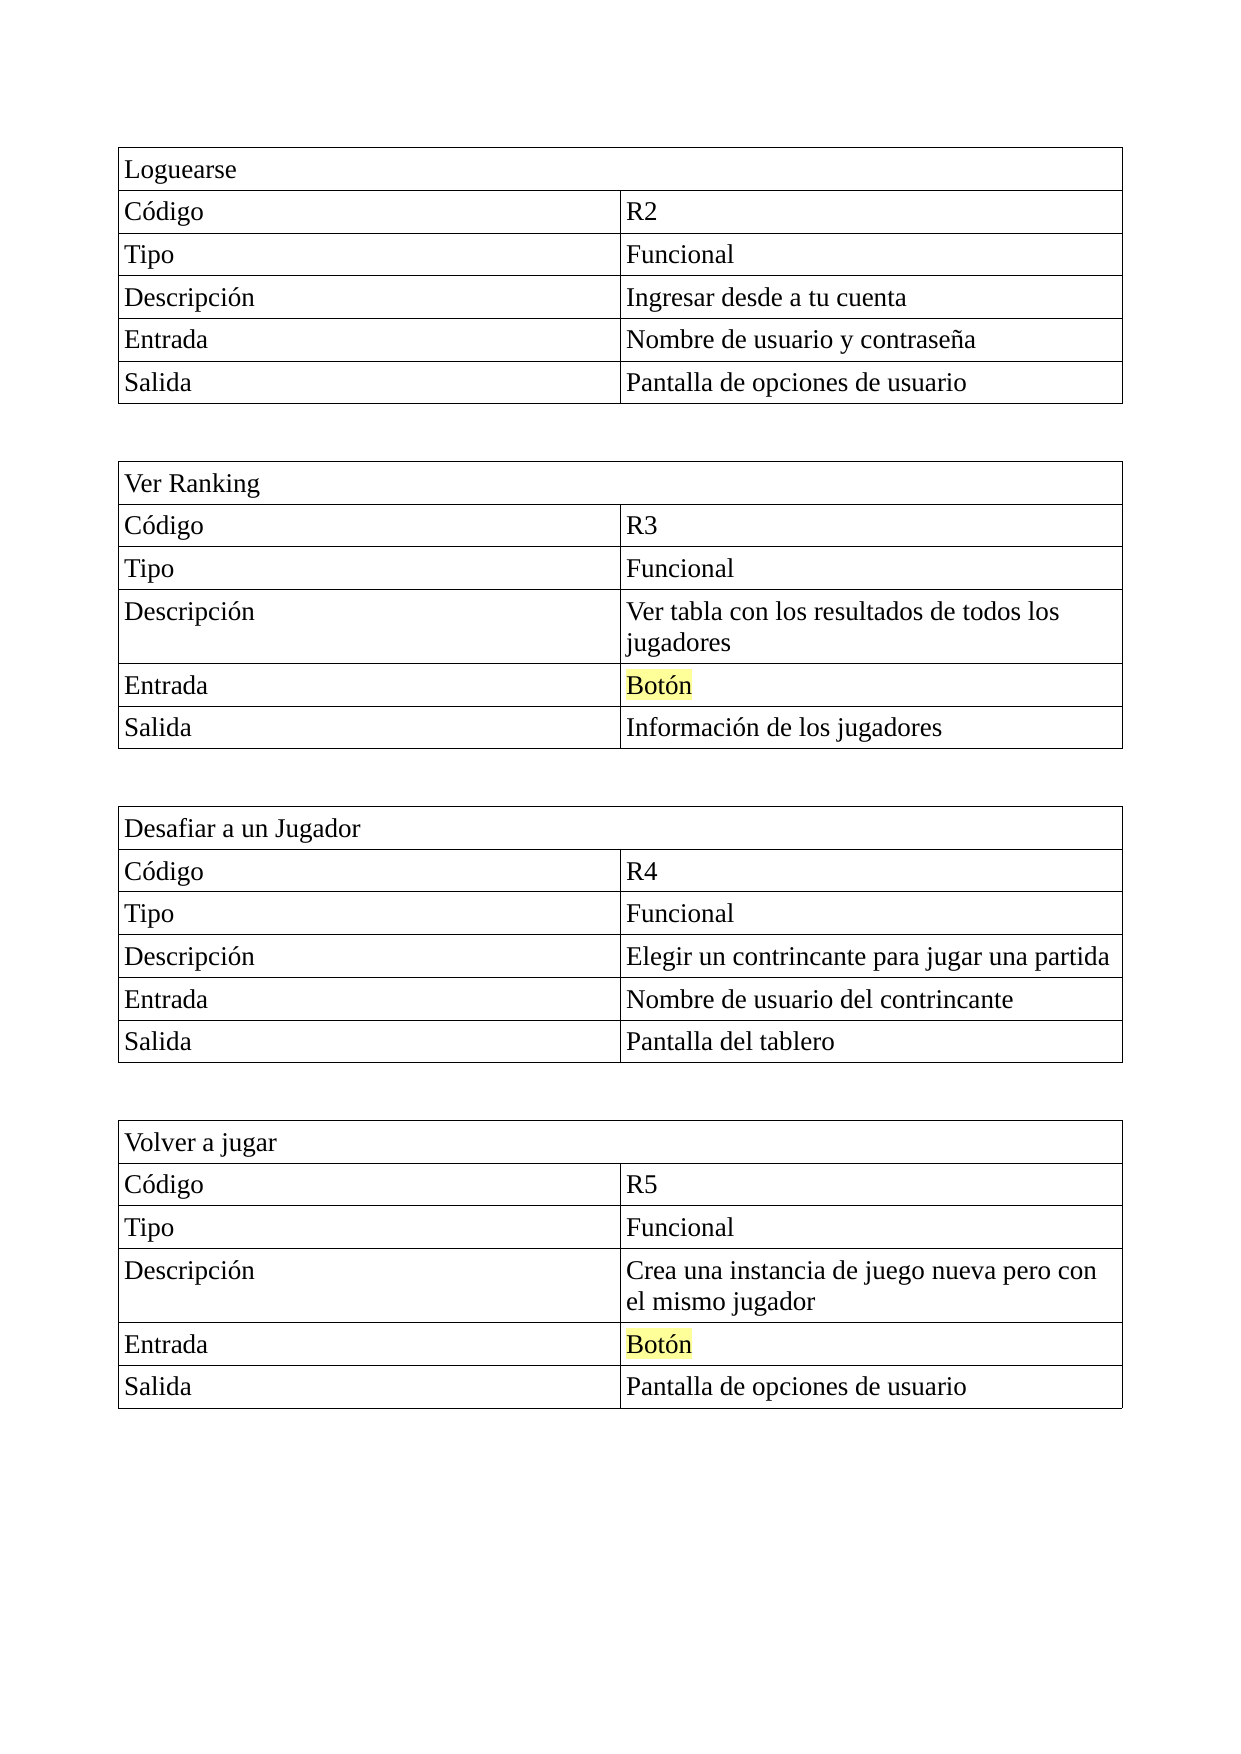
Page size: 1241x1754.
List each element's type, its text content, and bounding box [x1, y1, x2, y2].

table_cell Descripción [119, 276, 620, 318]
table_header R5 [621, 1164, 1122, 1205]
table_cell Pantalla del tablero [621, 1021, 1122, 1062]
table_header Desafiar a un Jugador [119, 807, 1122, 849]
table_cell Funcional [621, 234, 1122, 275]
table_header Código [119, 191, 620, 232]
table_header Volver a jugar [119, 1121, 1122, 1163]
table_cell Tipo [119, 1206, 620, 1248]
table_cell Elegir un contrincante para jugar una partida [621, 935, 1122, 977]
table_cell Tipo [119, 892, 620, 934]
table_header Código [119, 1164, 620, 1205]
table_cell Ingresar desde a tu cuenta [621, 276, 1122, 318]
table_header Código [119, 850, 620, 891]
table_header Loguearse [119, 148, 1122, 189]
table_cell Salida [119, 1366, 620, 1407]
table_cell Información de los jugadores [621, 707, 1122, 748]
table_cell Botón [621, 1323, 1122, 1365]
table_header Ver Ranking [119, 462, 1122, 503]
table_cell Tipo [119, 234, 620, 275]
table_cell Entrada [119, 978, 620, 1019]
table_cell Salida [119, 1021, 620, 1062]
table_cell Nombre de usuario del contrincante [621, 978, 1122, 1019]
table_cell Crea una instancia de juego nueva pero con el mismo jugador [621, 1249, 1122, 1322]
table_cell Salida [119, 362, 620, 403]
table_header R2 [621, 191, 1122, 232]
table_header R4 [621, 850, 1122, 891]
table_cell Nombre de usuario y contraseña [621, 319, 1122, 361]
table_cell Tipo [119, 547, 620, 589]
table_cell Entrada [119, 319, 620, 361]
table_cell Funcional [621, 1206, 1122, 1248]
table_header R3 [621, 505, 1122, 546]
table_cell Botón [621, 664, 1122, 706]
table_cell Salida [119, 707, 620, 748]
table_cell Funcional [621, 892, 1122, 934]
table_cell Pantalla de opciones de usuario [621, 362, 1122, 403]
table_cell Entrada [119, 664, 620, 706]
table_cell Pantalla de opciones de usuario [621, 1366, 1122, 1407]
table_cell Descripción [119, 1249, 620, 1322]
table_cell Ver tabla con los resultados de todos los jugadores [621, 590, 1122, 663]
table_cell Funcional [621, 547, 1122, 589]
table_cell Entrada [119, 1323, 620, 1365]
table_cell Descripción [119, 935, 620, 977]
table_cell Descripción [119, 590, 620, 663]
table_header Código [119, 505, 620, 546]
